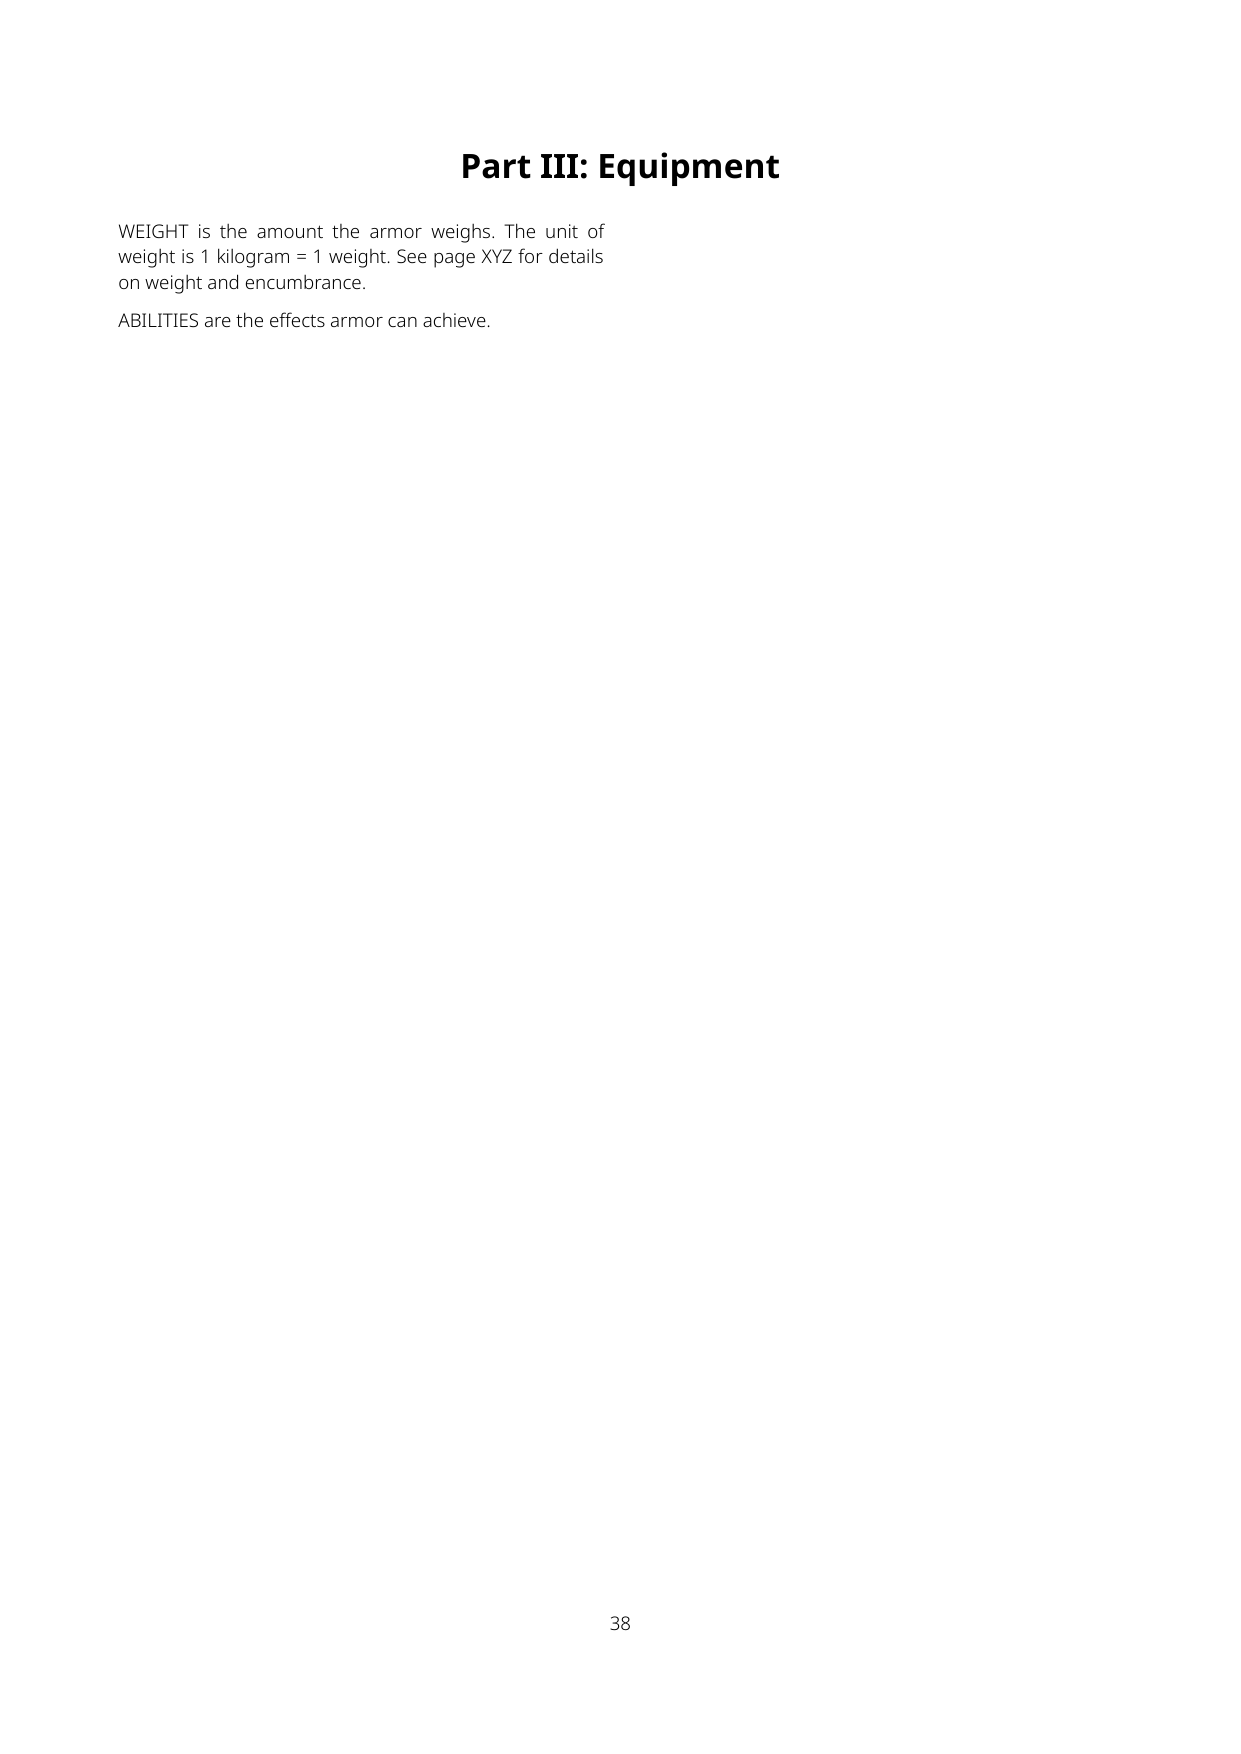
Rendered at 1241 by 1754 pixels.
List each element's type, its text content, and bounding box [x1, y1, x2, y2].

text WEIGHT is the amount the armor weighs. The unit of weight is 1 kilogram = 1 weight. See page XYZ for details on weight and encumbrance. [118, 218, 605, 295]
text ABILITIES are the effects armor can achieve. [118, 307, 605, 333]
